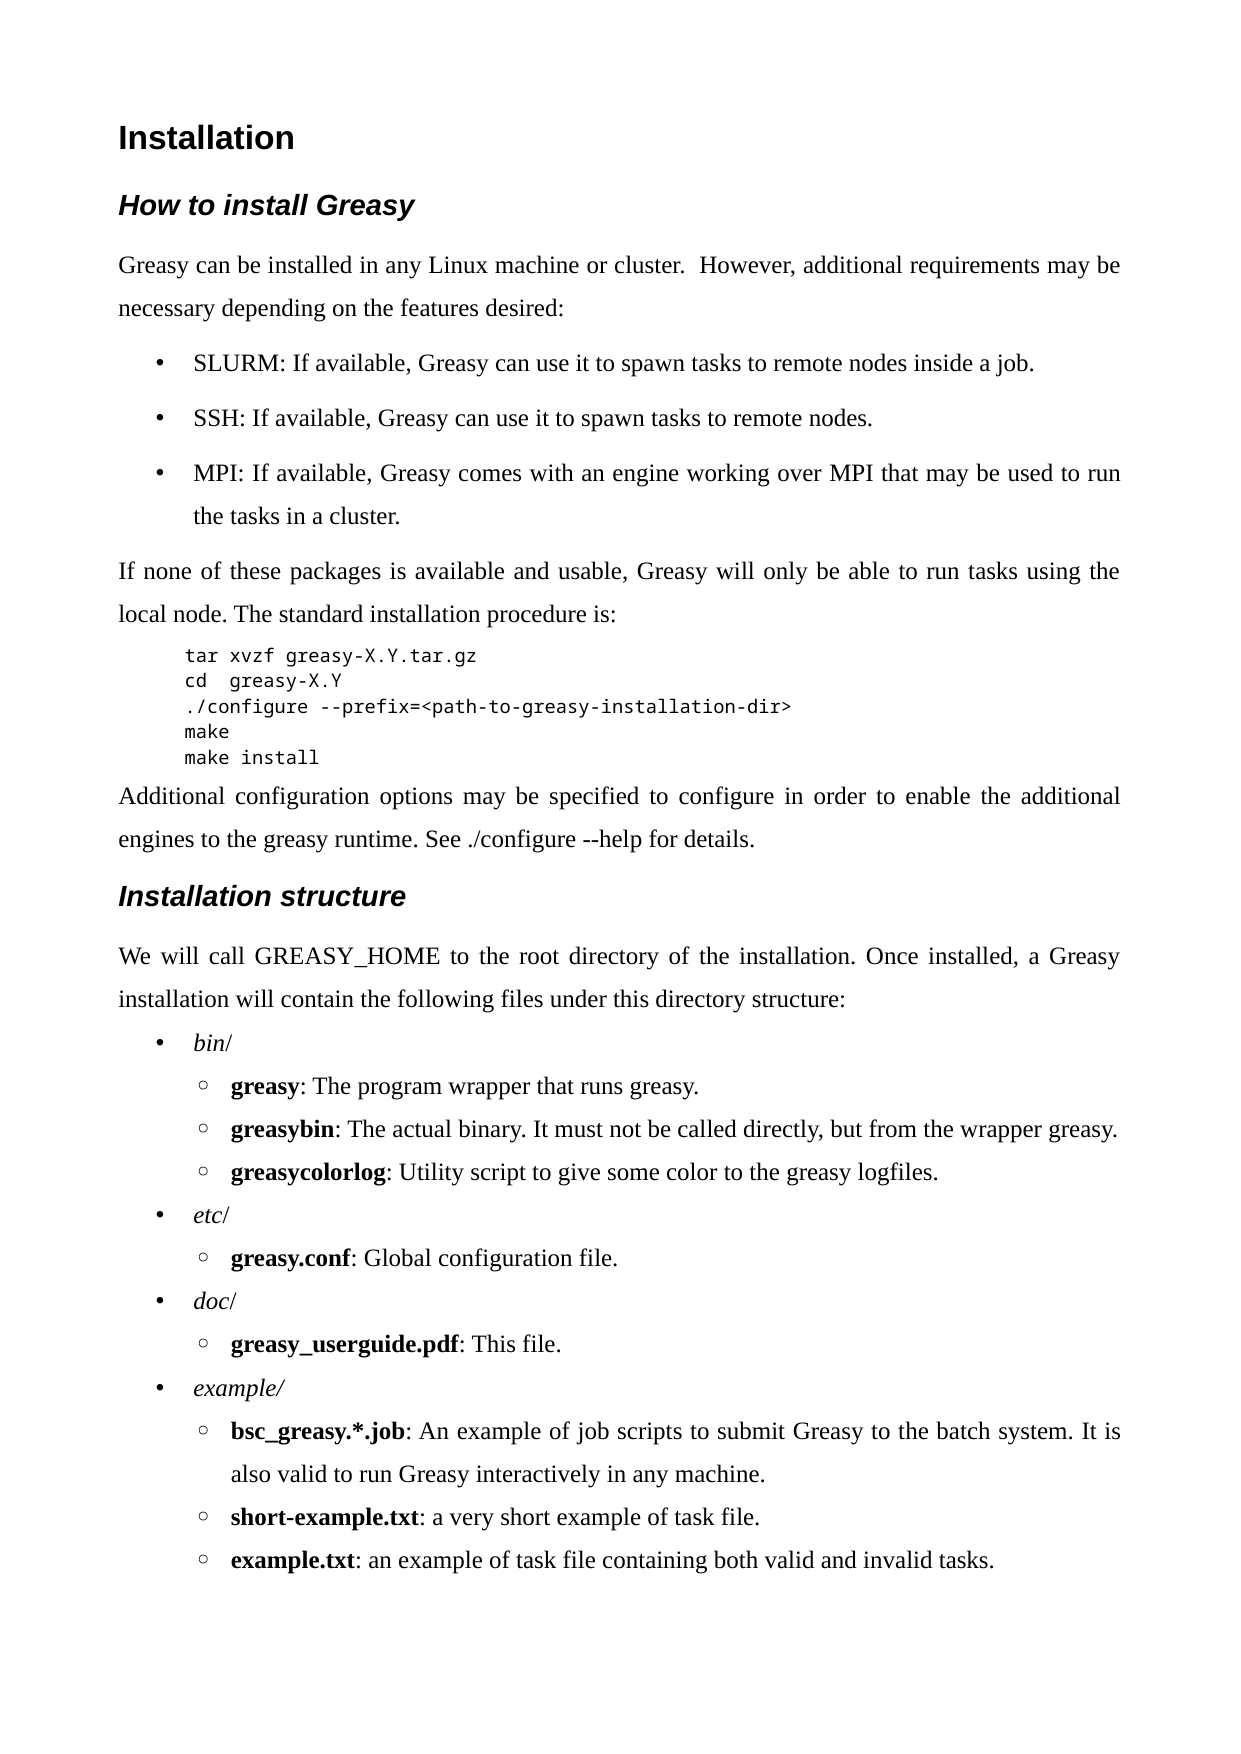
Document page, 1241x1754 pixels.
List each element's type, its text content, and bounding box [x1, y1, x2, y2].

list bin/ [156, 1028, 1122, 1056]
list SSH: If available, Greasy can use it to spawn tasks to remote nodes. [156, 403, 1122, 432]
list SLURM: If available, Greasy can use it to spawn tasks to remote nodes inside a job. [156, 348, 1122, 377]
list short-example.txt: a very short example of task file. [193, 1502, 1122, 1531]
list greasy_userguide.pdf: This file. [193, 1329, 1122, 1358]
text Additional configuration options may be specified to configure in order to enable the additional engines to the greasy runtime. See ./configure --help for details. [118, 781, 1122, 853]
text make install [184, 744, 1122, 769]
text Greasy can be installed in any Linux machine or cluster. However, additional requirements may be necessary depending on the features desired: [118, 250, 1122, 322]
text cd greasy-X.Y [184, 667, 1122, 693]
list greasy: The program wrapper that runs greasy. [193, 1071, 1122, 1099]
list bsc_greasy.*.job: An example of job scripts to submit Greasy to the batch system. It is also valid to run Greasy interactively in any machine. [193, 1416, 1122, 1488]
list etc/ [156, 1200, 1122, 1229]
subtitle Installation [118, 118, 1122, 157]
subtitle Installation structure [118, 879, 1122, 913]
subtitle How to install Greasy [118, 188, 1122, 221]
list greasycolorlog: Utility script to give some color to the greasy logfiles. [193, 1157, 1122, 1186]
text We will call GREASY_HOME to the root directory of the installation. Once installed, a Greasy installation will contain the following files under this directory structure: [118, 941, 1122, 1013]
text make [184, 718, 1122, 744]
list greasybin: The actual binary. It must not be called directly, but from the wrapper greasy. [193, 1114, 1122, 1143]
list doc/ [156, 1286, 1122, 1315]
text ./configure --prefix=<path-to-greasy-installation-dir> [184, 693, 1122, 718]
text tar xvzf greasy-X.Y.tar.gz [184, 642, 1122, 667]
list example.txt: an example of task file containing both valid and invalid tasks. [193, 1545, 1122, 1574]
list MPI: If available, Greasy comes with an engine working over MPI that may be used to run the tasks in a cluster. [156, 458, 1122, 529]
list greasy.conf: Global configuration file. [193, 1243, 1122, 1272]
list example/ [156, 1373, 1122, 1401]
text If none of these packages is available and usable, Greasy will only be able to run tasks using the local node. The standard installation procedure is: [118, 556, 1122, 628]
